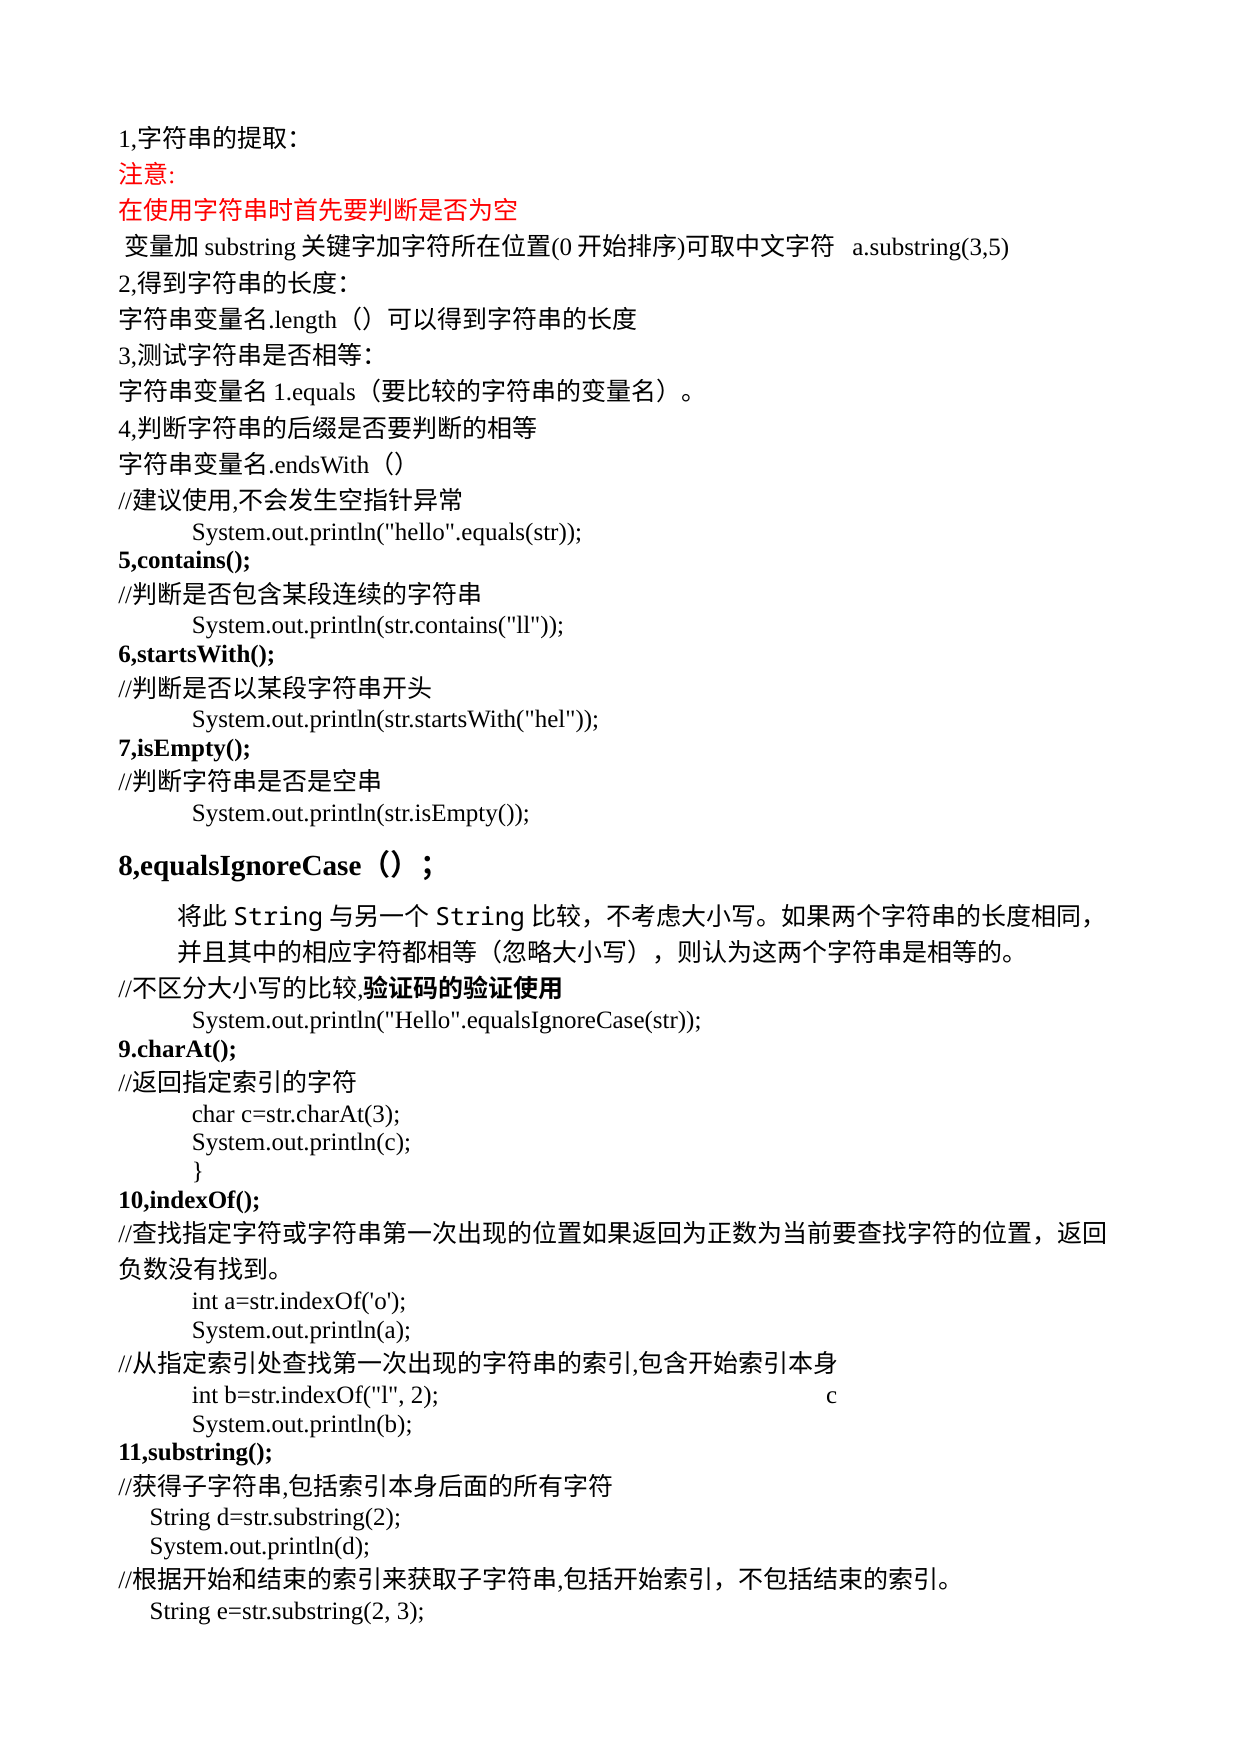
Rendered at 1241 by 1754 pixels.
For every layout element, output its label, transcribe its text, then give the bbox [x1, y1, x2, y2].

text //根据开始和结束的索引来获取子字符串,包括开始索引，不包括结束的索引。 [118, 1560, 1122, 1596]
text 1,字符串的提取： [118, 118, 1122, 154]
text //不区分大小写的比较,验证码的验证使用 [118, 969, 1122, 1005]
text 字符串变量名1.equals（要比较的字符串的变量名）。 [118, 372, 1122, 408]
subtitle 8,equalsIgnoreCase（）； [118, 841, 1122, 884]
text //获得子字符串,包括索引本身后面的所有字符 [118, 1466, 1122, 1502]
text 变量加substring关键字加字符所在位置(0开始排序)可取中文字符 a.substring(3,5) [118, 227, 1122, 263]
text System.out.println(d); [118, 1531, 1122, 1560]
text System.out.println(str.contains("ll")); [118, 611, 1122, 639]
text System.out.println(a); [118, 1315, 1122, 1344]
text char c=str.charAt(3); [118, 1099, 1122, 1127]
text 6,startsWith(); [118, 639, 1122, 668]
text //建议使用,不会发生空指针异常 [118, 481, 1122, 517]
text int b=str.indexOf("l", 2); c [118, 1380, 1122, 1409]
text //返回指定索引的字符 [118, 1062, 1122, 1099]
list 将此 String 与另一个 String 比较，不考虑大小写。如果两个字符串的长度相同，并且其中的相应字符都相等（忽略大小写），则认为这两个字符串是相等的。 [177, 896, 1122, 969]
text System.out.println(str.startsWith("hel")); [118, 704, 1122, 733]
text int a=str.indexOf('o'); [118, 1286, 1122, 1315]
text //判断是否包含某段连续的字符串 [118, 574, 1122, 611]
text System.out.println(str.isEmpty()); [118, 798, 1122, 827]
text String e=str.substring(2, 3); [118, 1596, 1122, 1625]
text System.out.println(b); [118, 1409, 1122, 1437]
text 10,indexOf(); [118, 1185, 1122, 1214]
text 字符串变量名.length（）可以得到字符串的长度 [118, 299, 1122, 336]
text 注意: [118, 154, 1122, 191]
text //从指定索引处查找第一次出现的字符串的索引,包含开始索引本身 [118, 1344, 1122, 1380]
text //判断字符串是否是空串 [118, 762, 1122, 798]
text System.out.println("hello".equals(str)); [118, 517, 1122, 546]
text 在使用字符串时首先要判断是否为空 [118, 191, 1122, 227]
text } [118, 1156, 1122, 1185]
text System.out.println("Hello".equalsIgnoreCase(str)); [118, 1005, 1122, 1034]
text 9.charAt(); [118, 1034, 1122, 1062]
text 4,判断字符串的后缀是否要判断的相等 [118, 408, 1122, 444]
text 字符串变量名.endsWith（） [118, 444, 1122, 481]
text System.out.println(c); [118, 1127, 1122, 1156]
text 11,substring(); [118, 1437, 1122, 1466]
text 3,测试字符串是否相等： [118, 336, 1122, 372]
text 5,contains(); [118, 546, 1122, 574]
text 7,isEmpty(); [118, 733, 1122, 762]
text String d=str.substring(2); [118, 1502, 1122, 1531]
text 2,得到字符串的长度： [118, 263, 1122, 299]
text //查找指定字符或字符串第一次出现的位置如果返回为正数为当前要查找字符的位置，返回负数没有找到。 [118, 1214, 1122, 1286]
text //判断是否以某段字符串开头 [118, 668, 1122, 704]
